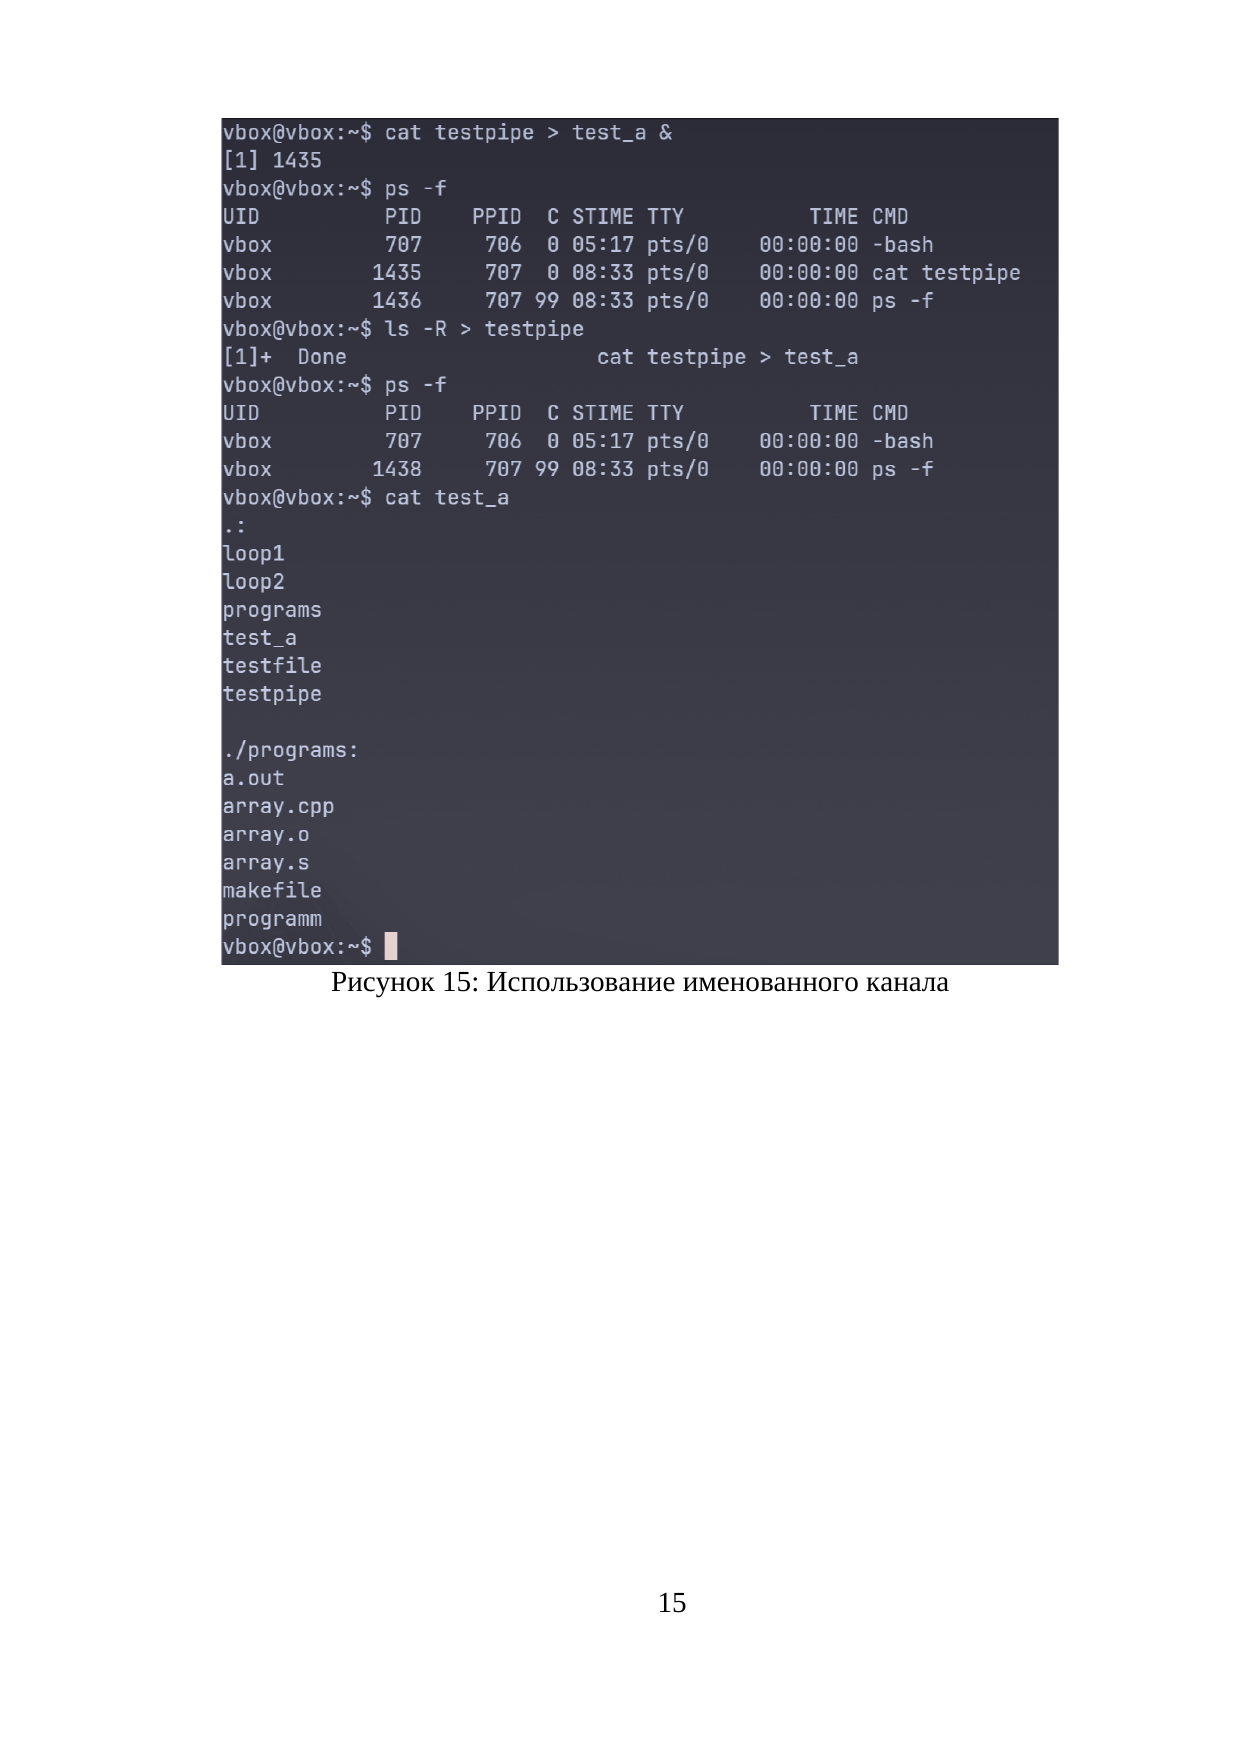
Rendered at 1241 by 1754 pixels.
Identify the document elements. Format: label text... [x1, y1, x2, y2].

picture [221, 118, 1059, 965]
text Рисунок 15: Использование именованного канала [221, 965, 1058, 998]
